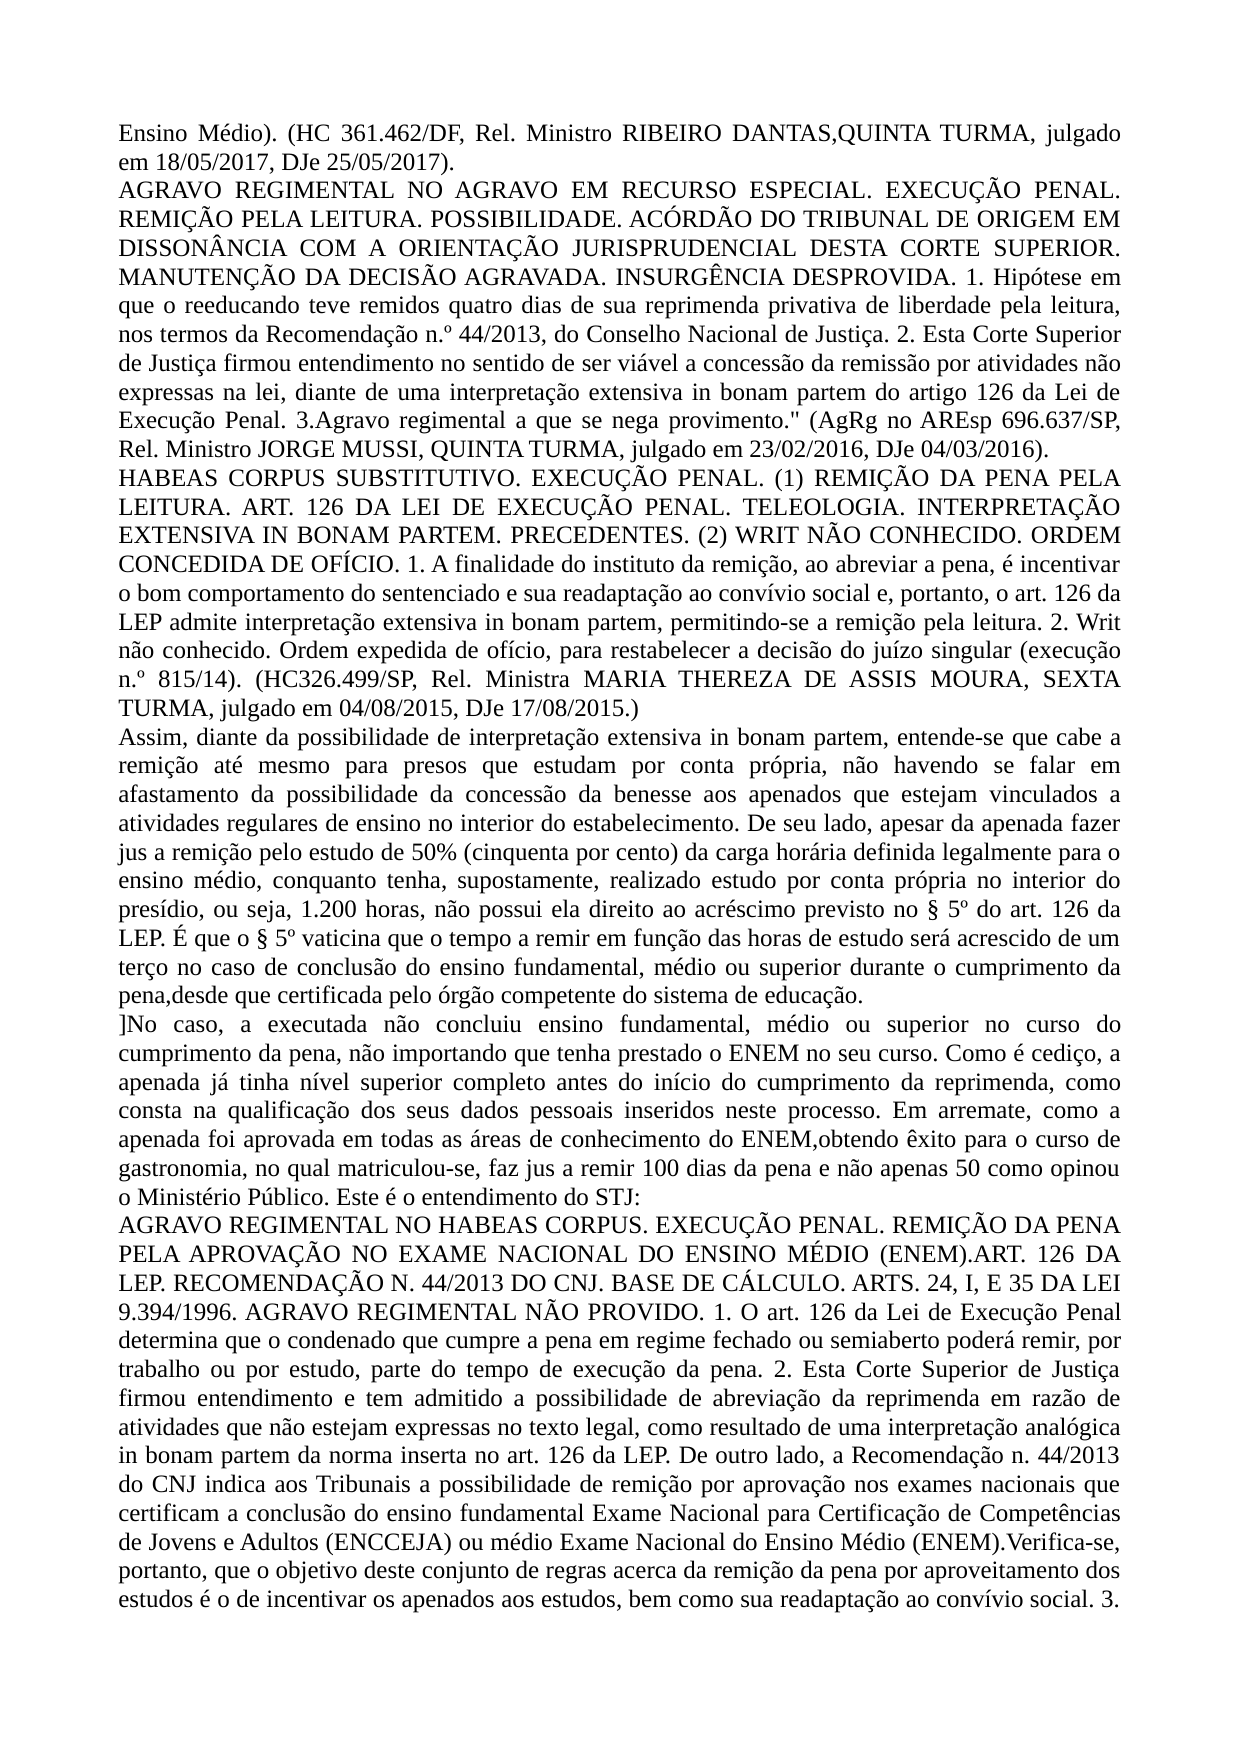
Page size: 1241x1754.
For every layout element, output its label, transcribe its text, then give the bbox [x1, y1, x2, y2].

text AGRAVO REGIMENTAL NO AGRAVO EM RECURSO ESPECIAL. EXECUÇÃO PENAL. REMIÇÃO PELA LEITURA. POSSIBILIDADE. ACÓRDÃO DO TRIBUNAL DE ORIGEM EM DISSONÂNCIA COM A ORIENTAÇÃO JURISPRUDENCIAL DESTA CORTE SUPERIOR. MANUTENÇÃO DA DECISÃO AGRAVADA. INSURGÊNCIA DESPROVIDA. 1. Hipótese em que o reeducando teve remidos quatro dias de sua reprimenda privativa de liberdade pela leitura, nos termos da Recomendação n.º 44/2013, do Conselho Nacional de Justiça. 2. Esta Corte Superior de Justiça firmou entendimento no sentido de ser viável a concessão da remissão por atividades não expressas na lei, diante de uma interpretação extensiva in bonam partem do artigo 126 da Lei de Execução Penal. 3.Agravo regimental a que se nega provimento." (AgRg no AREsp 696.637/SP, Rel. Ministro JORGE MUSSI, QUINTA TURMA, julgado em 23/02/2016, DJe 04/03/2016). [118, 176, 1122, 463]
text HABEAS CORPUS SUBSTITUTIVO. EXECUÇÃO PENAL. (1) REMIÇÃO DA PENA PELA LEITURA. ART. 126 DA LEI DE EXECUÇÃO PENAL. TELEOLOGIA. INTERPRETAÇÃO EXTENSIVA IN BONAM PARTEM. PRECEDENTES. (2) WRIT NÃO CONHECIDO. ORDEM CONCEDIDA DE OFÍCIO. 1. A finalidade do instituto da remição, ao abreviar a pena, é incentivar o bom comportamento do sentenciado e sua readaptação ao convívio social e, portanto, o art. 126 da LEP admite interpretação extensiva in bonam partem, permitindo-se a remição pela leitura. 2. Writ não conhecido. Ordem expedida de ofício, para restabelecer a decisão do juízo singular (execução n.º 815/14). (HC326.499/SP, Rel. Ministra MARIA THEREZA DE ASSIS MOURA, SEXTA TURMA, julgado em 04/08/2015, DJe 17/08/2015.) [118, 463, 1122, 722]
text ]No caso, a executada não concluiu ensino fundamental, médio ou superior no curso do cumprimento da pena, não importando que tenha prestado o ENEM no seu curso. Como é cediço, a apenada já tinha nível superior completo antes do início do cumprimento da reprimenda, como consta na qualificação dos seus dados pessoais inseridos neste processo. Em arremate, como a apenada foi aprovada em todas as áreas de conhecimento do ENEM,obtendo êxito para o curso de gastronomia, no qual matriculou-se, faz jus a remir 100 dias da pena e não apenas 50 como opinou o Ministério Público. Este é o entendimento do STJ: [118, 1009, 1122, 1211]
text AGRAVO REGIMENTAL NO HABEAS CORPUS. EXECUÇÃO PENAL. REMIÇÃO DA PENA PELA APROVAÇÃO NO EXAME NACIONAL DO ENSINO MÉDIO (ENEM).ART. 126 DA LEP. RECOMENDAÇÃO N. 44/2013 DO CNJ. BASE DE CÁLCULO. ARTS. 24, I, E 35 DA LEI 9.394/1996. AGRAVO REGIMENTAL NÃO PROVIDO. 1. O art. 126 da Lei de Execução Penal determina que o condenado que cumpre a pena em regime fechado ou semiaberto poderá remir, por trabalho ou por estudo, parte do tempo de execução da pena. 2. Esta Corte Superior de Justiça firmou entendimento e tem admitido a possibilidade de abreviação da reprimenda em razão de atividades que não estejam expressas no texto legal, como resultado de uma interpretação analógica in bonam partem da norma inserta no art. 126 da LEP. De outro lado, a Recomendação n. 44/2013 do CNJ indica aos Tribunais a possibilidade de remição por aprovação nos exames nacionais que certificam a conclusão do ensino fundamental Exame Nacional para Certificação de Competências de Jovens e Adultos (ENCCEJA) ou médio Exame Nacional do Ensino Médio (ENEM).Verifica-se, portanto, que o objetivo deste conjunto de regras acerca da remição da pena por aproveitamento dos estudos é o de incentivar os apenados aos estudos, bem como sua readaptação ao convívio social. 3. [118, 1211, 1122, 1613]
text Ensino Médio). (HC 361.462/DF, Rel. Ministro RIBEIRO DANTAS,QUINTA TURMA, julgado em 18/05/2017, DJe 25/05/2017). [118, 118, 1122, 176]
text Assim, diante da possibilidade de interpretação extensiva in bonam partem, entende-se que cabe a remição até mesmo para presos que estudam por conta própria, não havendo se falar em afastamento da possibilidade da concessão da benesse aos apenados que estejam vinculados a atividades regulares de ensino no interior do estabelecimento. De seu lado, apesar da apenada fazer jus a remição pelo estudo de 50% (cinquenta por cento) da carga horária definida legalmente para o ensino médio, conquanto tenha, supostamente, realizado estudo por conta própria no interior do presídio, ou seja, 1.200 horas, não possui ela direito ao acréscimo previsto no § 5º do art. 126 da LEP. É que o § 5º vaticina que o tempo a remir em função das horas de estudo será acrescido de um terço no caso de conclusão do ensino fundamental, médio ou superior durante o cumprimento da pena,desde que certificada pelo órgão competente do sistema de educação. [118, 722, 1122, 1009]
